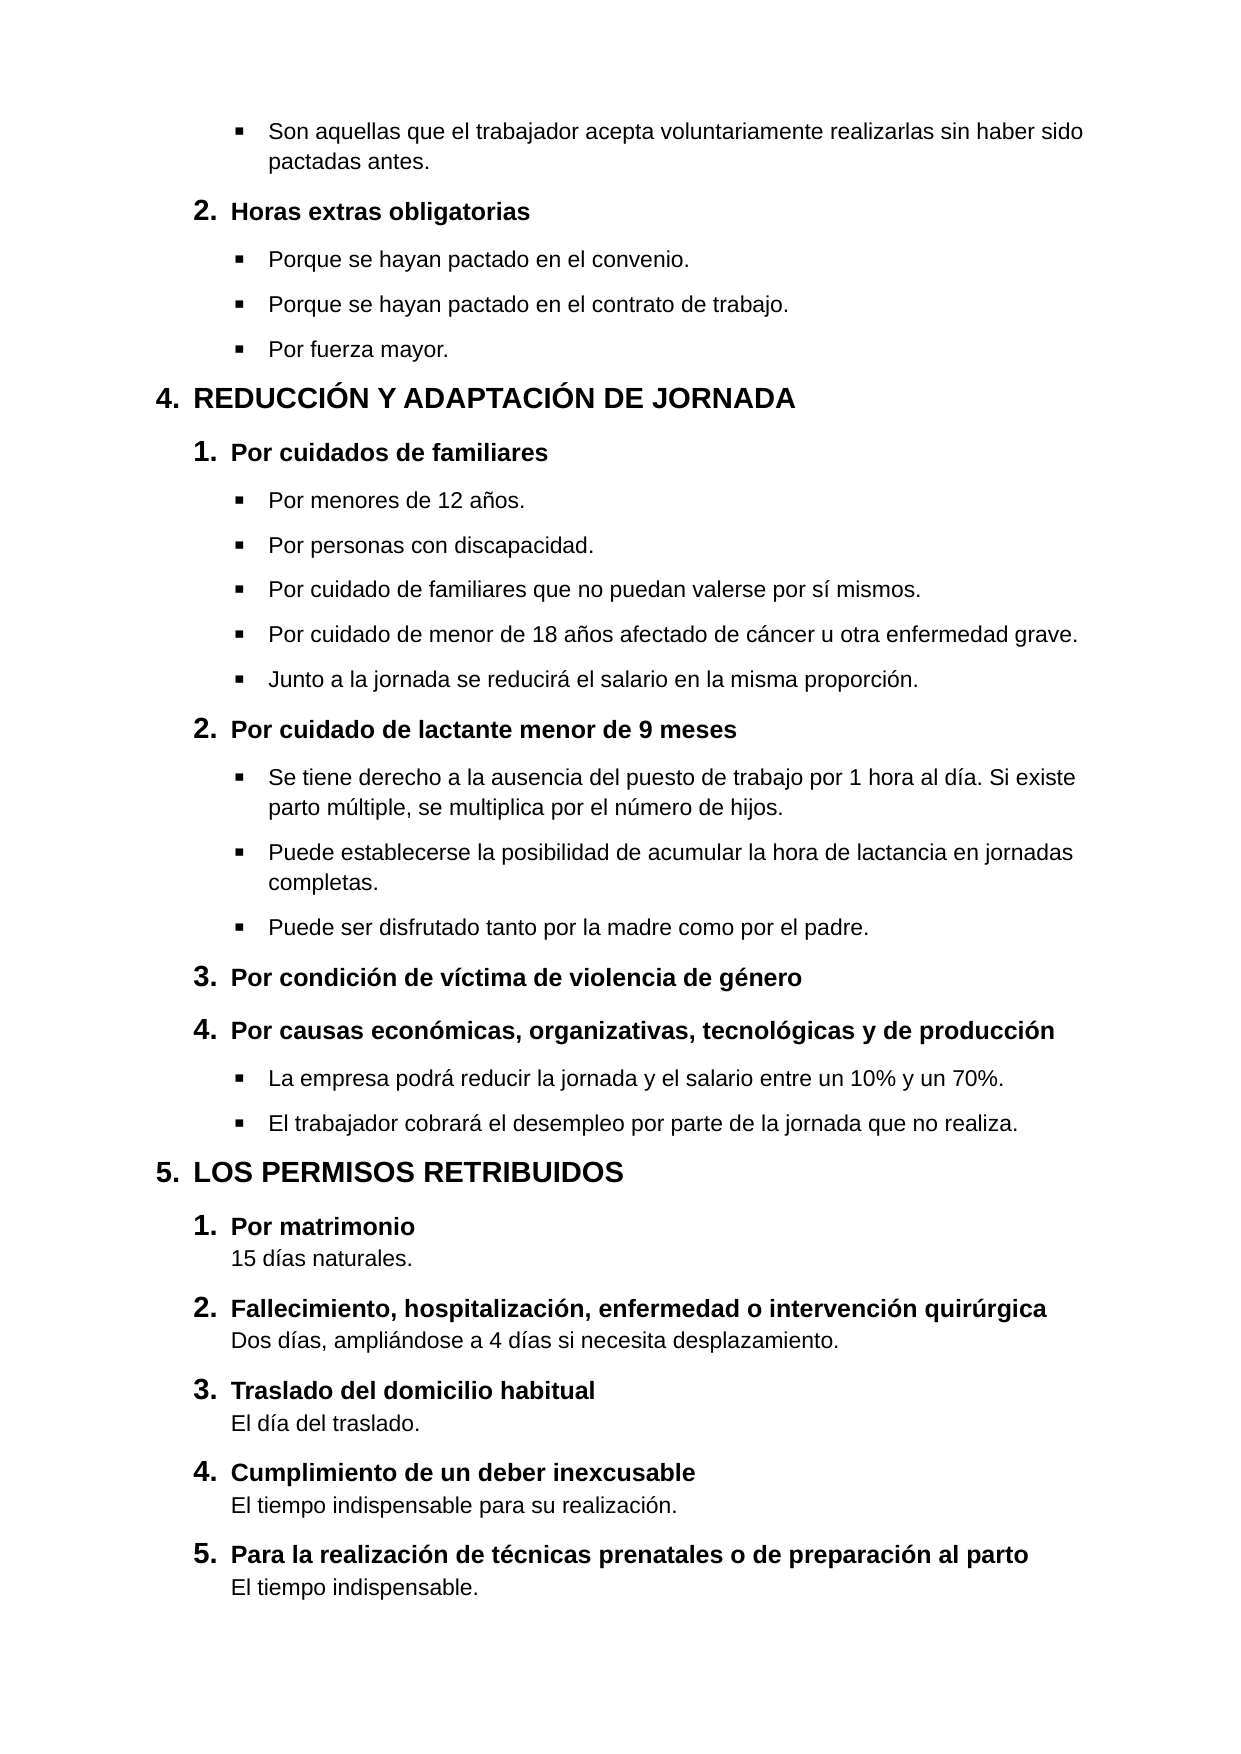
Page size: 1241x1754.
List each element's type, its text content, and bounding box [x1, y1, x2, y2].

list Por causas económicas, organizativas, tecnológicas y de producción [193, 1012, 1122, 1045]
list Por fuerza mayor. [231, 336, 1122, 362]
list Horas extras obligatorias [193, 193, 1122, 227]
list Puede ser disfrutado tanto por la madre como por el padre. [231, 914, 1122, 940]
list Cumplimiento de un deber inexcusable El tiempo indispensable para su realización. [193, 1454, 1122, 1518]
list Por matrimonio 15 días naturales. [193, 1208, 1122, 1271]
list Por cuidado de menor de 18 años afectado de cáncer u otra enfermedad grave. [231, 621, 1122, 648]
list Junto a la jornada se reducirá el salario en la misma proporción. [231, 666, 1122, 692]
list Por menores de 12 años. [231, 487, 1122, 513]
list Puede establecerse la posibilidad de acumular la hora de lactancia en jornadas completas. [231, 839, 1122, 896]
list Por cuidado de familiares que no puedan valerse por sí mismos. [231, 576, 1122, 603]
list Por condición de víctima de violencia de género [193, 959, 1122, 992]
list Se tiene derecho a la ausencia del puesto de trabajo por 1 hora al día. Si existe parto múltiple, se multiplica por el número de hijos. [231, 764, 1122, 821]
list LOS PERMISOS RETRIBUIDOS [156, 1154, 1122, 1188]
list La empresa podrá reducir la jornada y el salario entre un 10% y un 70%. [231, 1065, 1122, 1091]
list Traslado del domicilio habitual El día del traslado. [193, 1372, 1122, 1436]
list Por cuidados de familiares [193, 434, 1122, 467]
list Por personas con discapacidad. [231, 532, 1122, 558]
list Porque se hayan pactado en el contrato de trabajo. [231, 291, 1122, 317]
list Fallecimiento, hospitalización, enfermedad o intervención quirúrgica Dos días, ampliándose a 4 días si necesita desplazamiento. [193, 1290, 1122, 1354]
list Para la realización de técnicas prenatales o de preparación al parto El tiempo indispensable. [193, 1536, 1122, 1600]
list Por cuidado de lactante menor de 9 meses [193, 711, 1122, 744]
list REDUCCIÓN Y ADAPTACIÓN DE JORNADA [156, 381, 1122, 414]
list Porque se hayan pactado en el convenio. [231, 246, 1122, 273]
list El trabajador cobrará el desempleo por parte de la jornada que no realiza. [231, 1110, 1122, 1136]
list Son aquellas que el trabajador acepta voluntariamente realizarlas sin haber sido pactadas antes. [231, 118, 1122, 175]
